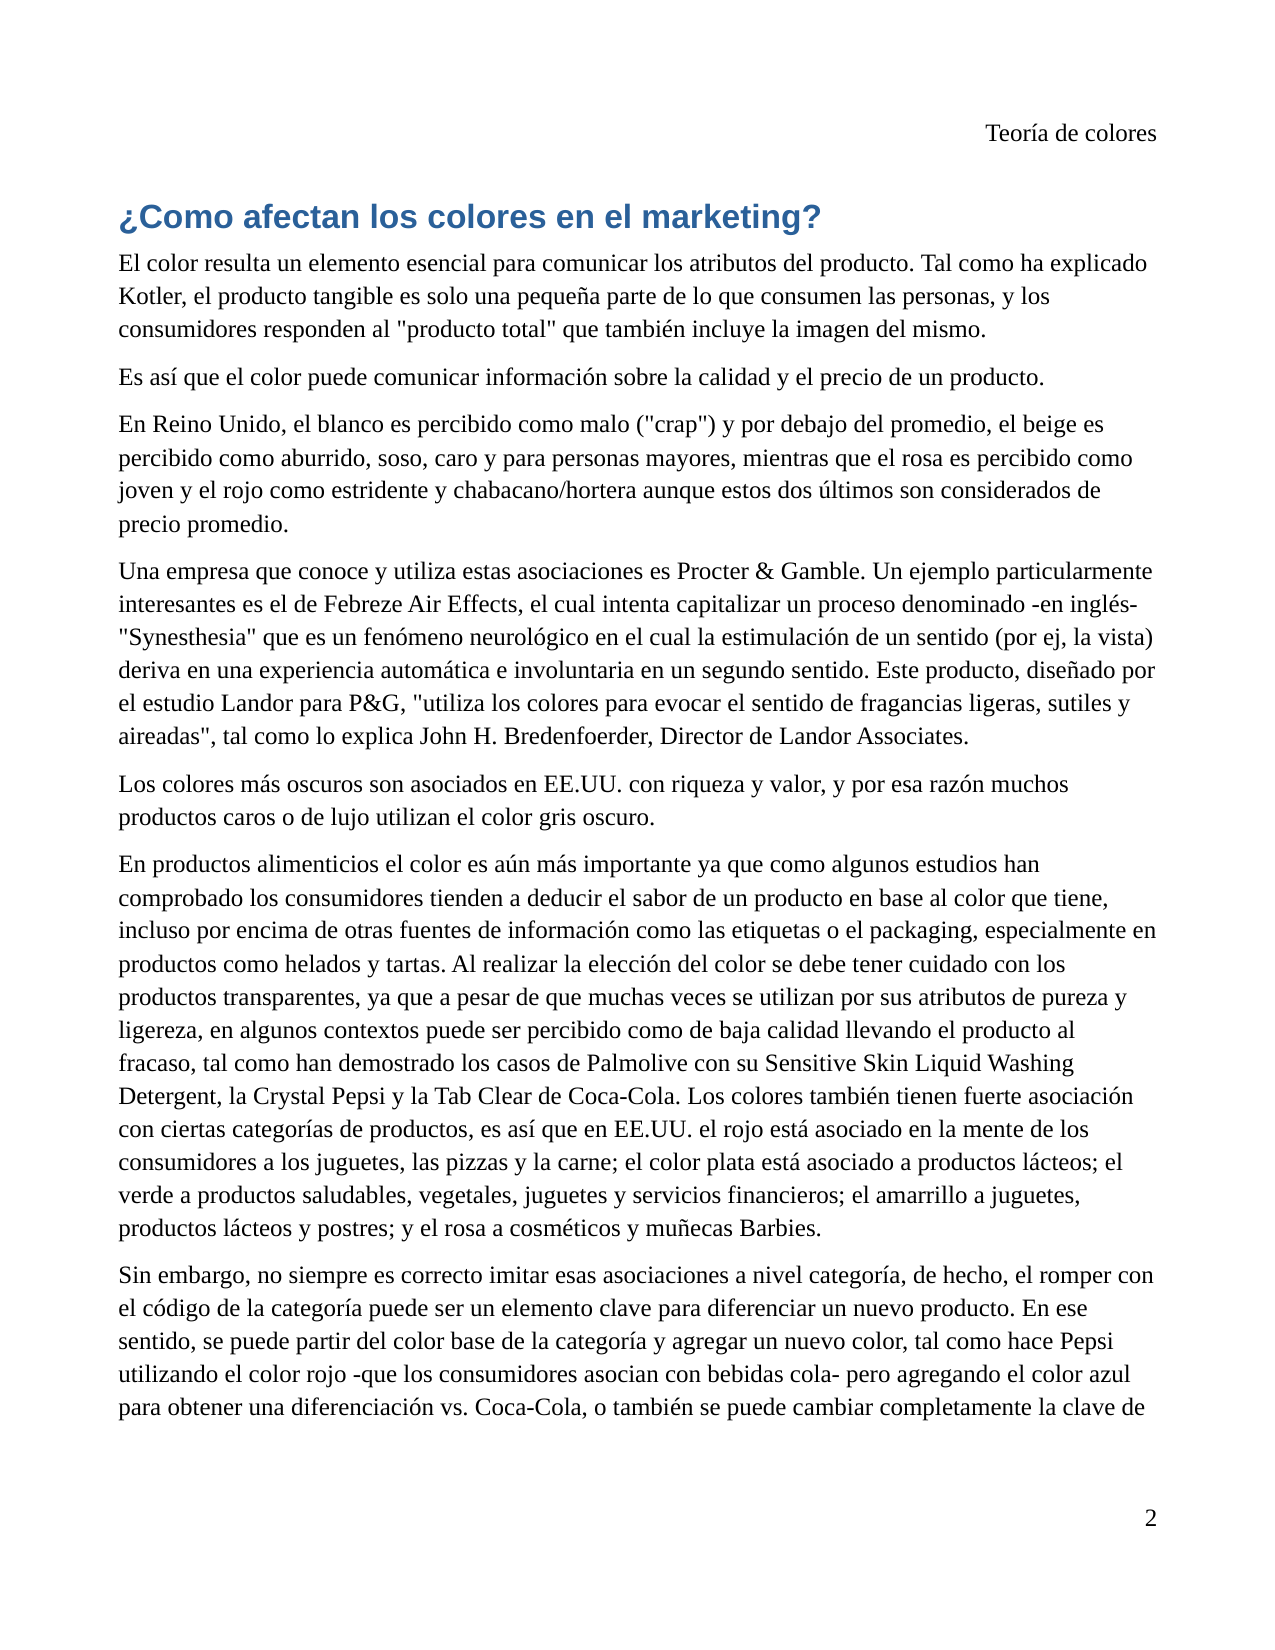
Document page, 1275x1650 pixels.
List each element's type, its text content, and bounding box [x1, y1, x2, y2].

text En productos alimenticios el color es aún más importante ya que como algunos estudios han comprobado los consumidores tienden a deducir el sabor de un producto en base al color que tiene, incluso por encima de otras fuentes de información como las etiquetas o el packaging, especialmente en productos como helados y tartas. Al realizar la elección del color se debe tener cuidado con los productos transparentes, ya que a pesar de que muchas veces se utilizan por sus atributos de pureza y ligereza, en algunos contextos puede ser percibido como de baja calidad llevando el producto al fracaso, tal como han demostrado los casos de Palmolive con su Sensitive Skin Liquid Washing Detergent, la Crystal Pepsi y la Tab Clear de Coca-Cola. Los colores también tienen fuerte asociación con ciertas categorías de productos, es así que en EE.UU. el rojo está asociado en la mente de los consumidores a los juguetes, las pizzas y la carne; el color plata está asociado a productos lácteos; el verde a productos saludables, vegetales, juguetes y servicios financieros; el amarrillo a juguetes, productos lácteos y postres; y el rosa a cosméticos y muñecas Barbies. [118, 849, 1157, 1242]
text En Reino Unido, el blanco es percibido como malo ("crap") y por debajo del promedio, el beige es percibido como aburrido, soso, caro y para personas mayores, mientras que el rosa es percibido como joven y el rojo como estridente y chabacano/hortera aunque estos dos últimos son considerados de precio promedio. [118, 409, 1157, 537]
text Es así que el color puede comunicar información sobre la calidad y el precio de un producto. [118, 362, 1157, 391]
text Los colores más oscuros son asociados en EE.UU. con riqueza y valor, y por esa razón muchos productos caros o de lujo utilizan el color gris oscuro. [118, 769, 1157, 831]
text El color resulta un elemento esencial para comunicar los atributos del producto. Tal como ha explicado Kotler, el producto tangible es solo una pequeña parte de lo que consumen las personas, y los consumidores responden al "producto total" que también incluye la imagen del mismo. [118, 248, 1157, 343]
text Sin embargo, no siempre es correcto imitar esas asociaciones a nivel categoría, de hecho, el romper con el código de la categoría puede ser un elemento clave para diferenciar un nuevo producto. En ese sentido, se puede partir del color base de la categoría y agregar un nuevo color, tal como hace Pepsi utilizando el color rojo -que los consumidores asocian con bebidas cola- pero agregando el color azul para obtener una diferenciación vs. Coca-Cola, o también se puede cambiar completamente la clave de [118, 1260, 1157, 1421]
subtitle ¿Como afectan los colores en el marketing? [118, 197, 1157, 236]
text Una empresa que conoce y utiliza estas asociaciones es Procter & Gamble. Un ejemplo particularmente interesantes es el de Febreze Air Effects, el cual intenta capitalizar un proceso denominado -en inglés- "Synesthesia" que es un fenómeno neurológico en el cual la estimulación de un sentido (por ej, la vista) deriva en una experiencia automática e involuntaria en un segundo sentido. Este producto, diseñado por el estudio Landor para P&G, "utiliza los colores para evocar el sentido de fragancias ligeras, sutiles y aireadas", tal como lo explica John H. Bredenfoerder, Director de Landor Associates. [118, 556, 1157, 750]
